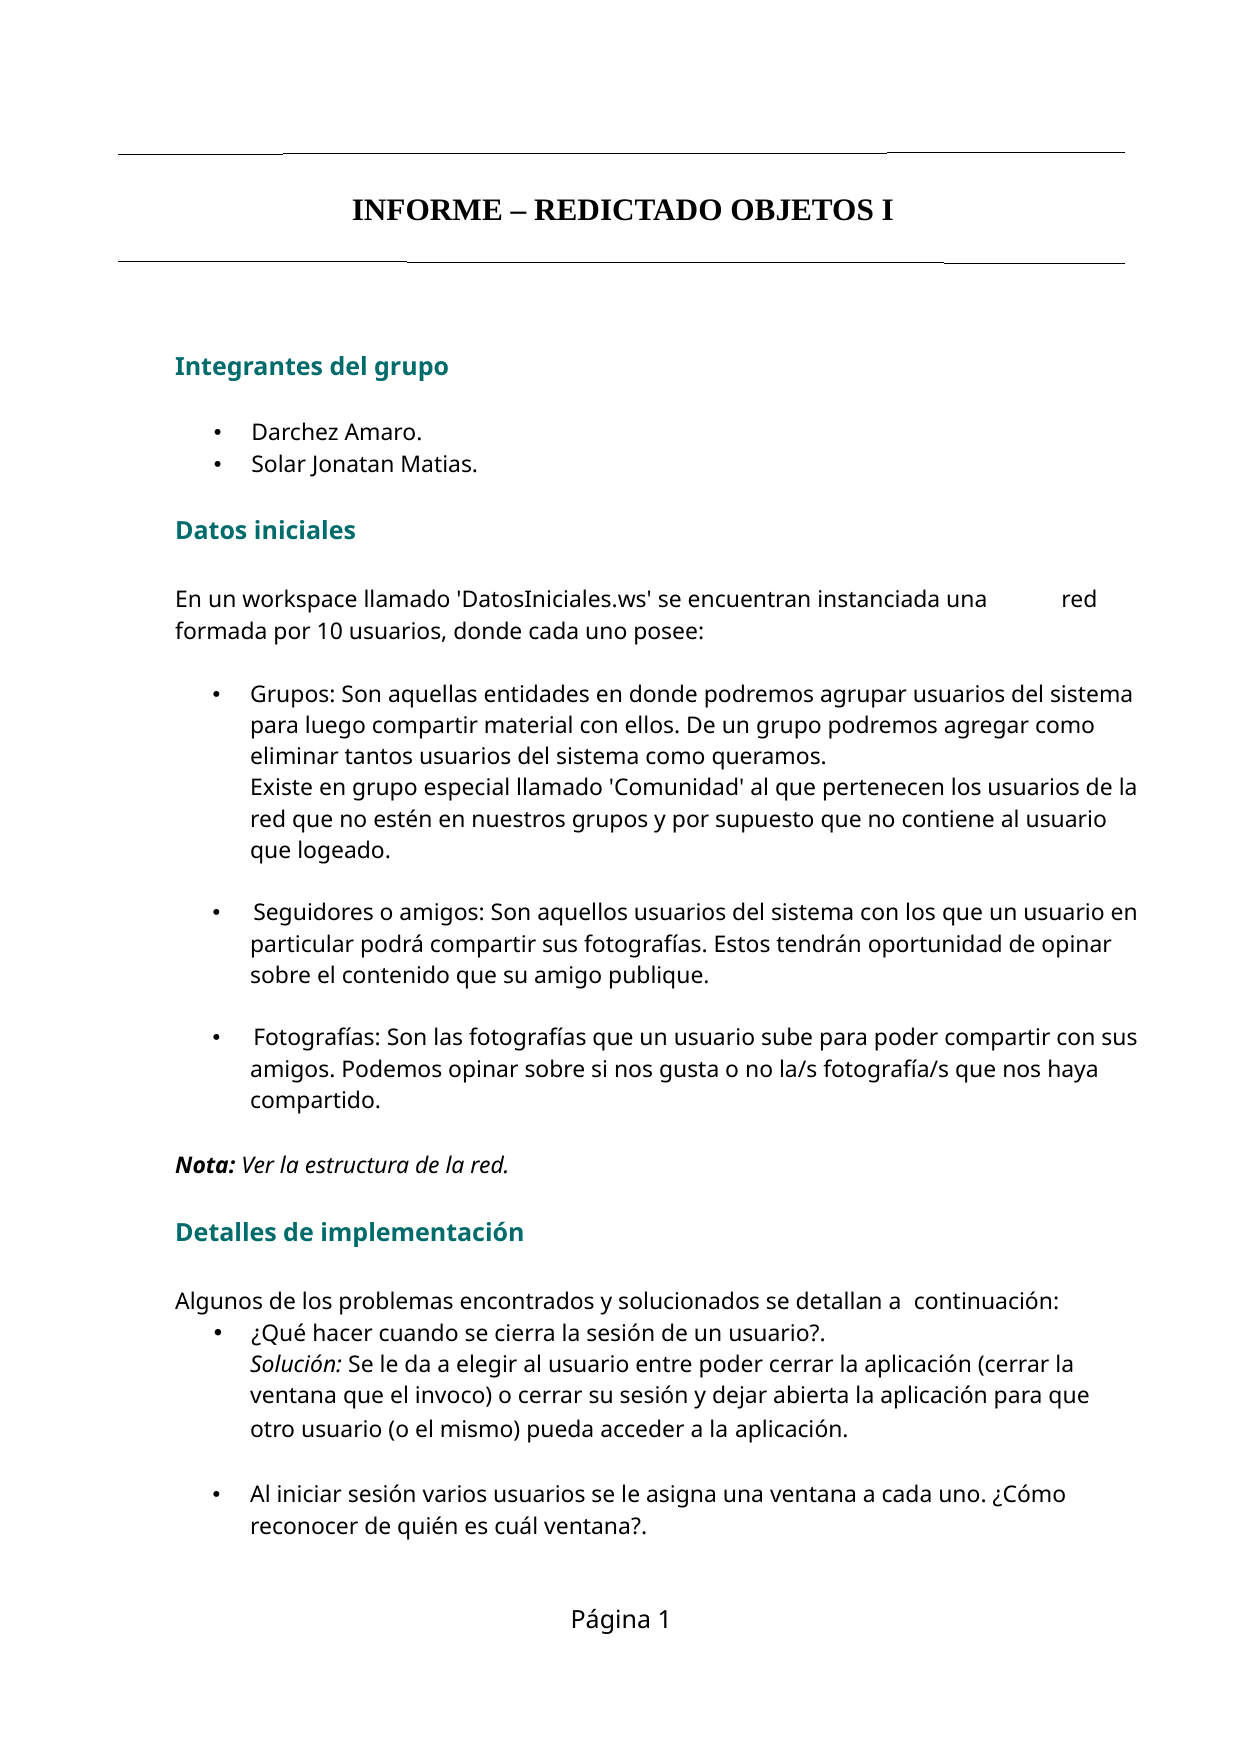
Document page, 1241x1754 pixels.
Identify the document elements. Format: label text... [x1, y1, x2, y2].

list Fotografías: Son las fotografías que un usuario sube para poder compartir con sus amigos. Podemos opinar sobre si nos gusta o no la/s fotografía/s que nos haya compartido. [212, 1021, 1141, 1115]
list Grupos: Son aquellas entidades en donde podremos agrupar usuarios del sistema para luego compartir material con ellos. De un grupo podremos agregar como eliminar tantos usuarios del sistema como queramos. [212, 677, 1141, 771]
list ¿Qué hacer cuando se cierra la sesión de un usuario?. [214, 1317, 1141, 1348]
text Nota: Ver la estructura de la red. [101, 1146, 1141, 1180]
text Detalles de implementación [101, 1214, 1141, 1248]
list Solución: Se le da a elegir al usuario entre poder cerrar la aplicación (cerrar la ventana que el invoco) o cerrar su sesión y dejar abierta la aplicación para que otro usuario (o el mismo) pueda acceder a la aplicación. [212, 1348, 1141, 1444]
list Al iniciar sesión varios usuarios se le asigna una ventana a cada uno. ¿Cómo reconocer de quién es cuál ventana?. [212, 1478, 1141, 1541]
list Existe en grupo especial llamado 'Comunidad' al que pertenecen los usuarios de la red que no estén en nuestros grupos y por supuesto que no contiene al usuario que logeado. [212, 771, 1141, 865]
list Seguidores o amigos: Son aquellos usuarios del sistema con los que un usuario en particular podrá compartir sus fotografías. Estos tendrán oportunidad de opinar sobre el contenido que su amigo publique. [212, 896, 1141, 990]
text Datos iniciales [101, 513, 1141, 547]
text Algunos de los problemas encontrados y solucionados se detallan a continuación: [101, 1282, 1141, 1317]
list Solar Jonatan Matias. [214, 447, 1141, 479]
text Integrantes del grupo [101, 348, 1141, 382]
text En un workspace llamado 'DatosIniciales.ws' se encuentran instanciada una red formada por 10 usuarios, donde cada uno posee: [101, 581, 1141, 646]
list Darchez Amaro. [214, 416, 1141, 447]
